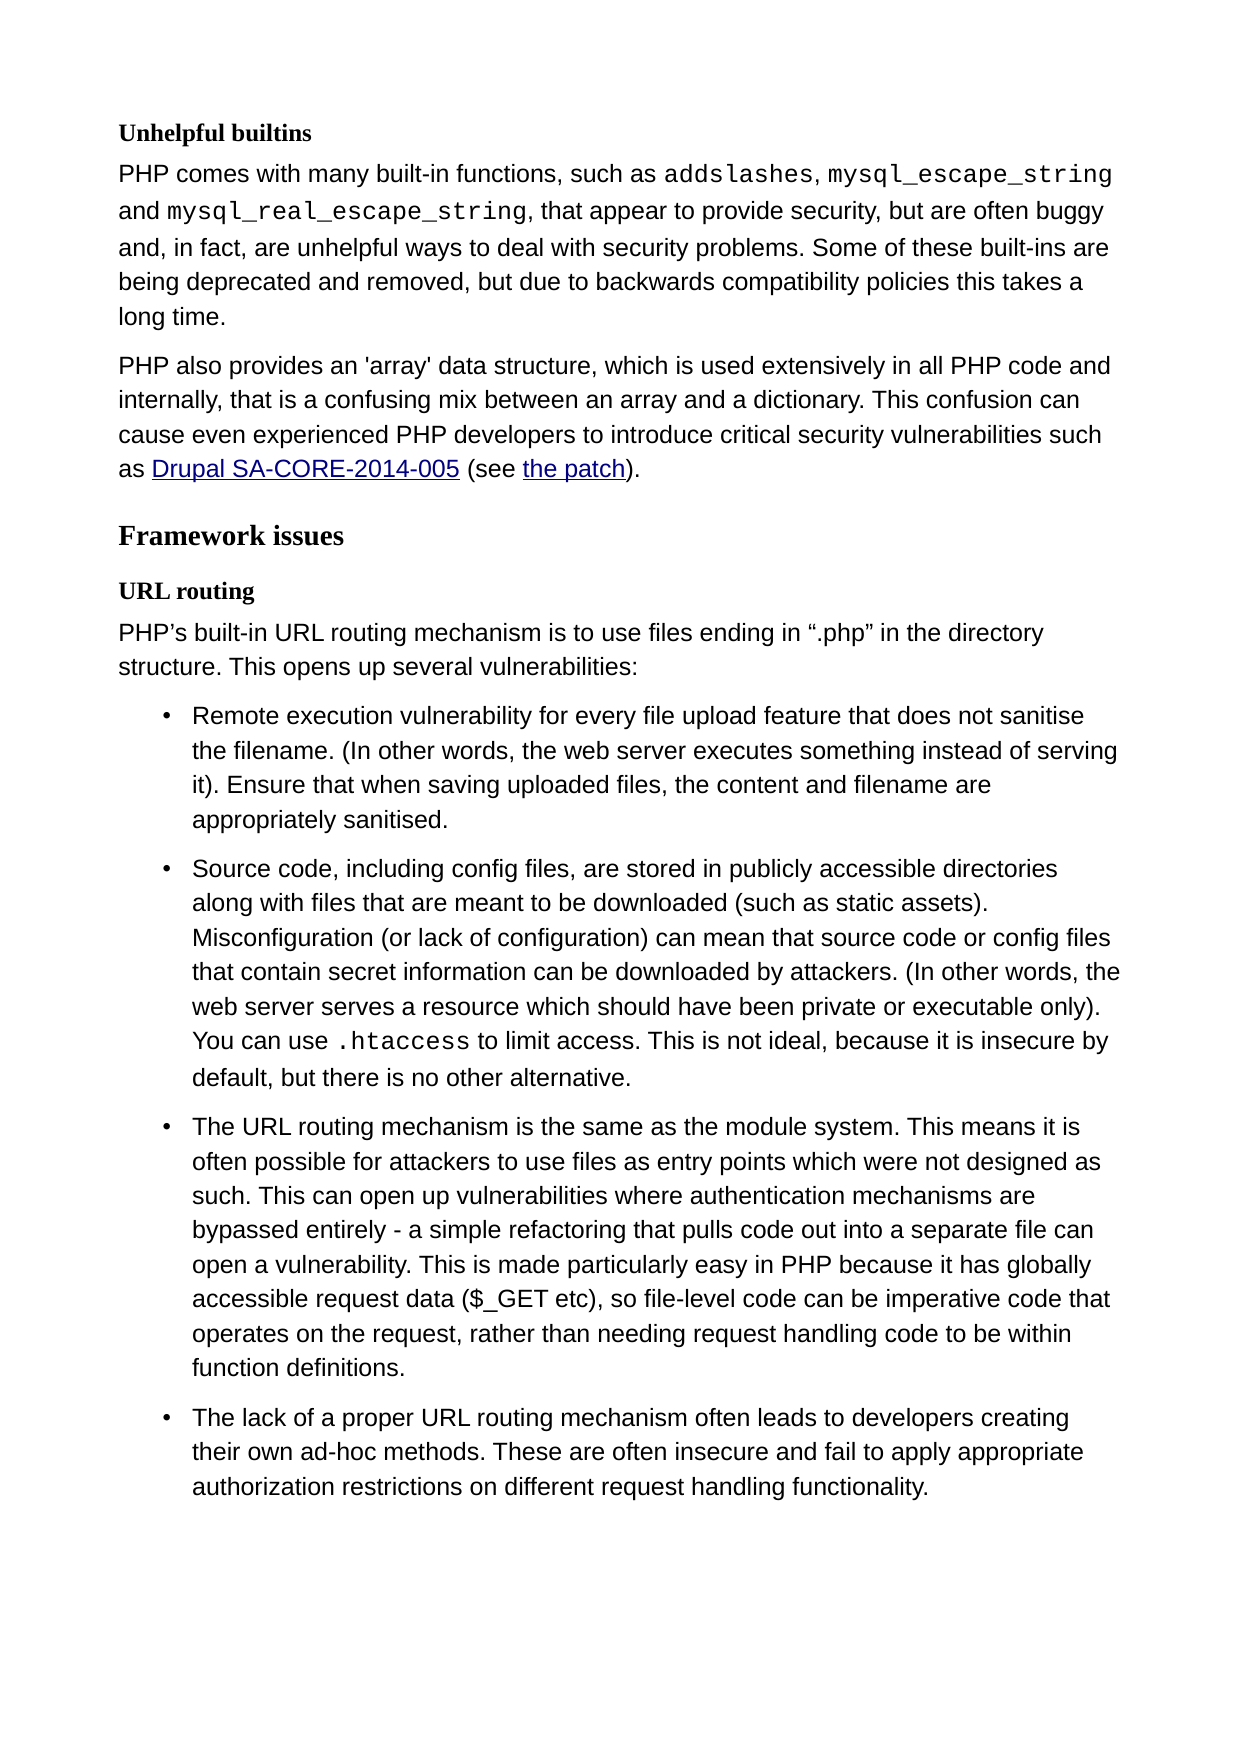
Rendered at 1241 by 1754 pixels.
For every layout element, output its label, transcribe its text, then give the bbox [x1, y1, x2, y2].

text PHP comes with many built-in functions, such as addslashes, mysql_escape_string and mysql_real_escape_string, that appear to provide security, but are often buggy and, in fact, are unhelpful ways to deal with security problems. Some of these built-ins are being deprecated and removed, but due to backwards compatibility policies this takes a long time. [118, 159, 1122, 330]
text PHP also provides an 'array' data structure, which is used extensively in all PHP code and internally, that is a confusing mix between an array and a dictionary. This confusion can cause even experienced PHP developers to introduce critical security vulnerabilities such as Drupal SA-CORE-2014-005 (see the patch). [118, 351, 1122, 483]
list The lack of a proper URL routing mechanism often leads to developers creating their own ad-hoc methods. These are often insecure and fail to apply appropriate authorization restrictions on different request handling functionality. [162, 1402, 1122, 1500]
list Remote execution vulnerability for every file upload feature that does not sanitise the filename. (In other words, the web server executes something instead of serving it). Ensure that when saving uploaded files, the content and filename are appropriately sanitised. [162, 701, 1122, 833]
list Source code, including config files, are stored in publicly accessible directories along with files that are meant to be downloaded (such as static assets). Misconfiguration (or lack of configuration) can mean that source code or config files that contain secret information can be downloaded by attackers. (In other words, the web server serves a resource which should have been private or executable only). You can use .htaccess to limit access. This is not ideal, because it is insecure by default, but there is no other alternative. [162, 854, 1122, 1092]
subtitle URL routing [118, 576, 1122, 605]
text PHP’s built-in URL routing mechanism is to use files ending in “.php” in the directory structure. This opens up several vulnerabilities: [118, 618, 1122, 681]
subtitle Framework issues [118, 518, 1122, 551]
subtitle Unhelpful builtins [118, 118, 1122, 147]
list The URL routing mechanism is the same as the module system. This means it is often possible for attackers to use files as entry points which were not designed as such. This can open up vulnerabilities where authentication mechanisms are bypassed entirely - a simple refactoring that pulls code out into a separate file can open a vulnerability. This is made particularly easy in PHP because it has globally accessible request data ($_GET etc), so file-level code can be imperative code that operates on the request, rather than needing request handling code to be within function definitions. [162, 1112, 1122, 1382]
